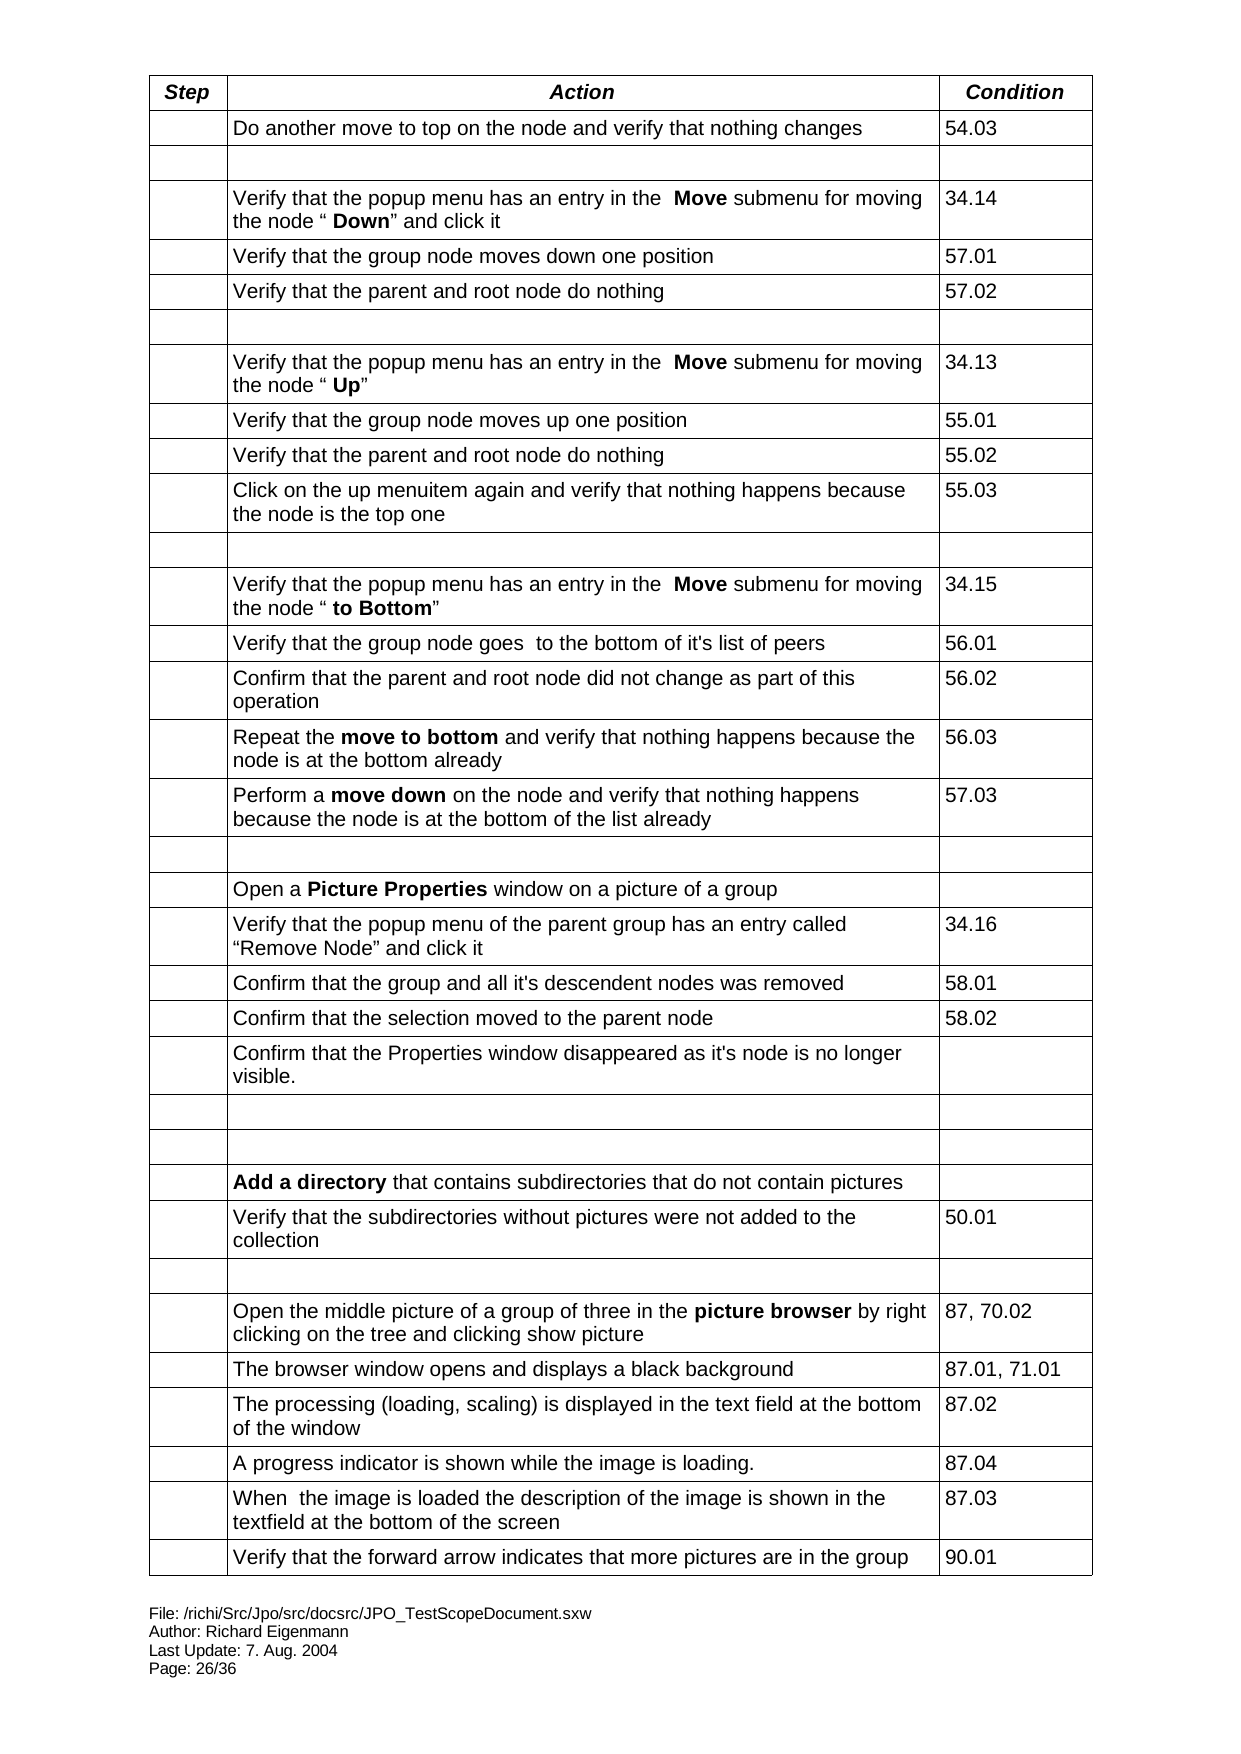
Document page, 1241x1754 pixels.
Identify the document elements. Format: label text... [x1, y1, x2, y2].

table_cell Verify that the subdirectories without pictures were not added to the collection [228, 1201, 939, 1258]
table_cell [150, 310, 227, 344]
table_cell [228, 837, 939, 872]
table_cell [150, 1540, 227, 1575]
table_cell 57.03 [940, 779, 1092, 836]
table_cell [940, 1130, 1092, 1164]
table_cell [150, 345, 227, 403]
table_cell [940, 533, 1092, 567]
table_cell 87.04 [940, 1447, 1092, 1481]
table_cell [150, 240, 227, 274]
table_cell 58.01 [940, 966, 1092, 1000]
table_cell 54.03 [940, 111, 1092, 145]
table_cell [150, 146, 227, 180]
table_cell 34.13 [940, 345, 1092, 403]
table_cell [150, 1294, 227, 1352]
table_cell Repeat the move to bottom and verify that nothing happens because the node is at the bottom already [228, 720, 939, 778]
table_cell [150, 439, 227, 473]
table_cell [150, 1001, 227, 1036]
table_cell Confirm that the group and all it's descendent nodes was removed [228, 966, 939, 1000]
table_cell Verify that the group node moves down one position [228, 240, 939, 274]
table_cell 90.01 [940, 1540, 1092, 1575]
table_cell 87.03 [940, 1482, 1092, 1539]
table_cell [150, 568, 227, 625]
table_cell Confirm that the Properties window disappeared as it's node is no longer visible. [228, 1037, 939, 1094]
table_cell [150, 1130, 227, 1164]
table_cell Add a directory that contains subdirectories that do not contain pictures [228, 1165, 939, 1200]
table_cell 87.02 [940, 1388, 1092, 1446]
table_cell 55.03 [940, 474, 1092, 532]
table_cell 55.01 [940, 404, 1092, 438]
table_cell [150, 720, 227, 778]
table_cell [150, 1095, 227, 1129]
table_cell [940, 873, 1092, 907]
table_cell Verify that the parent and root node do nothing [228, 439, 939, 473]
table_cell 34.16 [940, 908, 1092, 965]
table_cell [940, 310, 1092, 344]
table_cell 56.01 [940, 626, 1092, 661]
table_cell [150, 966, 227, 1000]
table_cell A progress indicator is shown while the image is loading. [228, 1447, 939, 1481]
table_cell [150, 533, 227, 567]
table_cell 50.01 [940, 1201, 1092, 1258]
table_cell [150, 1037, 227, 1094]
table_cell [940, 1259, 1092, 1293]
table_cell 57.01 [940, 240, 1092, 274]
table_cell Click on the up menuitem again and verify that nothing happens because the node is the top one [228, 474, 939, 532]
table_cell Verify that the popup menu has an entry in the Move submenu for moving the node “ Down” and click it [228, 181, 939, 239]
table_cell [150, 1447, 227, 1481]
table_cell 55.02 [940, 439, 1092, 473]
table_cell [150, 1482, 227, 1539]
table_cell [150, 626, 227, 661]
table_cell [940, 1095, 1092, 1129]
table_cell [150, 873, 227, 907]
table_cell Confirm that the selection moved to the parent node [228, 1001, 939, 1036]
table_cell 87, 70.02 [940, 1294, 1092, 1352]
table_cell Verify that the group node goes to the bottom of it's list of peers [228, 626, 939, 661]
table_cell [228, 146, 939, 180]
table_cell [150, 404, 227, 438]
table_cell [940, 1165, 1092, 1200]
table_cell Verify that the popup menu has an entry in the Move submenu for moving the node “ Up” [228, 345, 939, 403]
table_cell [150, 779, 227, 836]
table_cell 57.02 [940, 275, 1092, 309]
table_cell When the image is loaded the description of the image is shown in the textfield at the bottom of the screen [228, 1482, 939, 1539]
table_cell [940, 837, 1092, 872]
table_cell Open a Picture Properties window on a picture of a group [228, 873, 939, 907]
table_cell Perform a move down on the node and verify that nothing happens because the node is at the bottom of the list already [228, 779, 939, 836]
table_cell [228, 533, 939, 567]
table_cell Do another move to top on the node and verify that nothing changes [228, 111, 939, 145]
table_cell 34.14 [940, 181, 1092, 239]
table_cell [150, 1201, 227, 1258]
table_header Action [228, 76, 939, 110]
table_cell Open the middle picture of a group of three in the picture browser by right clicking on the tree and clicking show picture [228, 1294, 939, 1352]
table_cell Verify that the popup menu has an entry in the Move submenu for moving the node “ to Bottom” [228, 568, 939, 625]
table_cell Verify that the parent and root node do nothing [228, 275, 939, 309]
table_cell 87.01, 71.01 [940, 1353, 1092, 1387]
table_cell 34.15 [940, 568, 1092, 625]
table_cell [228, 310, 939, 344]
table_cell [150, 1353, 227, 1387]
table_cell Verify that the group node moves up one position [228, 404, 939, 438]
table_cell [940, 146, 1092, 180]
table_cell [150, 1388, 227, 1446]
table_cell The browser window opens and displays a black background [228, 1353, 939, 1387]
table_cell [150, 1259, 227, 1293]
table_cell [940, 1037, 1092, 1094]
table_cell [228, 1259, 939, 1293]
table_cell Verify that the forward arrow indicates that more pictures are in the group [228, 1540, 939, 1575]
table_header Step [150, 76, 227, 110]
table_cell Confirm that the parent and root node did not change as part of this operation [228, 662, 939, 719]
table_cell [150, 662, 227, 719]
table_cell [228, 1095, 939, 1129]
table_cell 56.03 [940, 720, 1092, 778]
table_cell [150, 275, 227, 309]
table_cell 58.02 [940, 1001, 1092, 1036]
table_cell Verify that the popup menu of the parent group has an entry called “Remove Node” and click it [228, 908, 939, 965]
table_cell The processing (loading, scaling) is displayed in the text field at the bottom of the window [228, 1388, 939, 1446]
table_header Condition [940, 76, 1092, 110]
table_cell [150, 837, 227, 872]
table_cell 56.02 [940, 662, 1092, 719]
table_cell [150, 474, 227, 532]
table_cell [150, 111, 227, 145]
table_cell [150, 908, 227, 965]
table_cell [150, 1165, 227, 1200]
table_cell [228, 1130, 939, 1164]
table_cell [150, 181, 227, 239]
